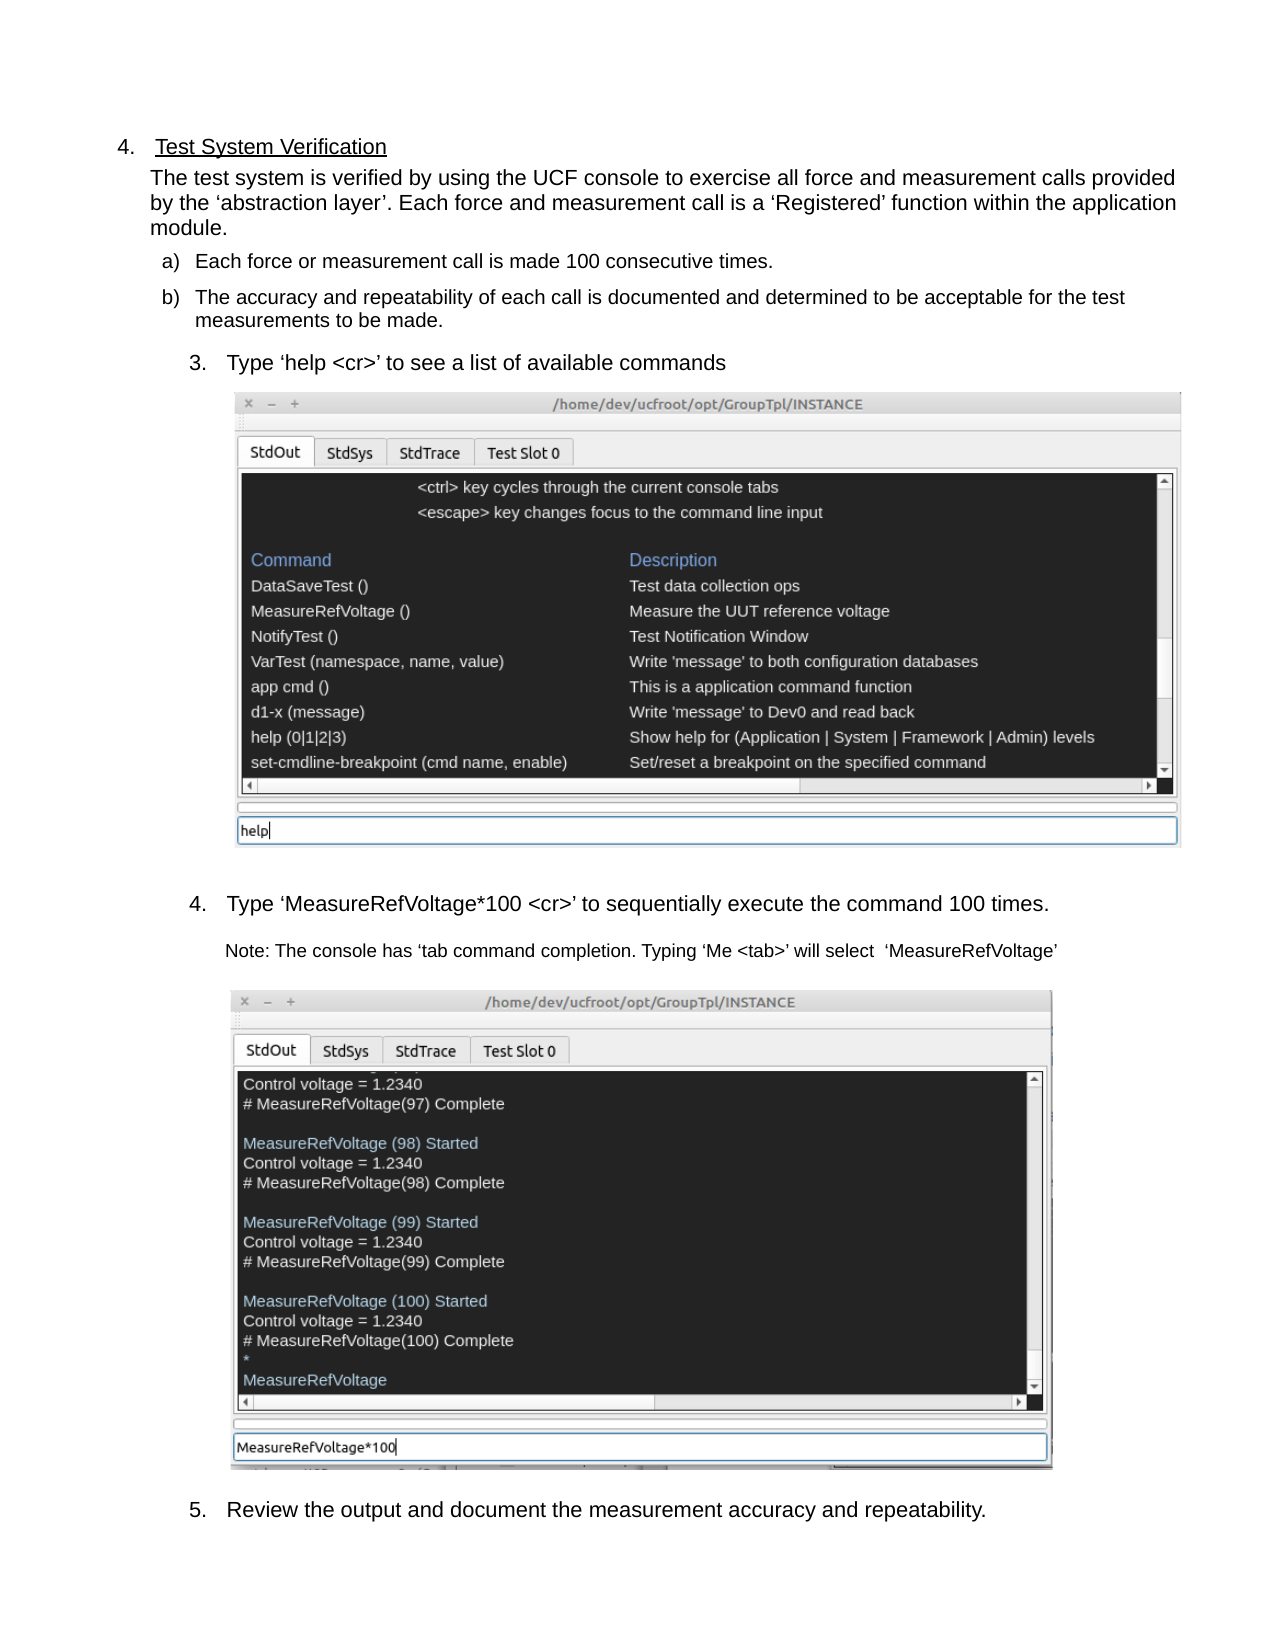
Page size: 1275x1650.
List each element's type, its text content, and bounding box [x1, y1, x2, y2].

list Type ‘help <cr>’ to see a list of available commands [189, 350, 1200, 375]
list Review the output and document the measurement accuracy and repeatability. [189, 1497, 1200, 1523]
picture [234, 392, 1182, 848]
subtitle Each force or measurement call is made 100 consecutive times. [156, 249, 1200, 273]
text Note: The console has ‘tab command completion. Typing ‘Me <tab>’ will select ‘MeasureRefVoltage’ [225, 940, 1200, 961]
subtitle The accuracy and repeatability of each call is documented and determined to be acceptable for the test measurements to be made. [156, 285, 1200, 332]
subtitle Test System Verification [111, 133, 1200, 159]
list Type ‘MeasureRefVoltage*100 <cr>’ to sequentially execute the command 100 times. [189, 890, 1200, 916]
picture [230, 990, 1053, 1470]
text The test system is verified by using the UCF console to exercise all force and measurement calls provided by the ‘abstraction layer’. Each force and measurement call is a ‘Registered’ function within the application module. [150, 165, 1200, 240]
